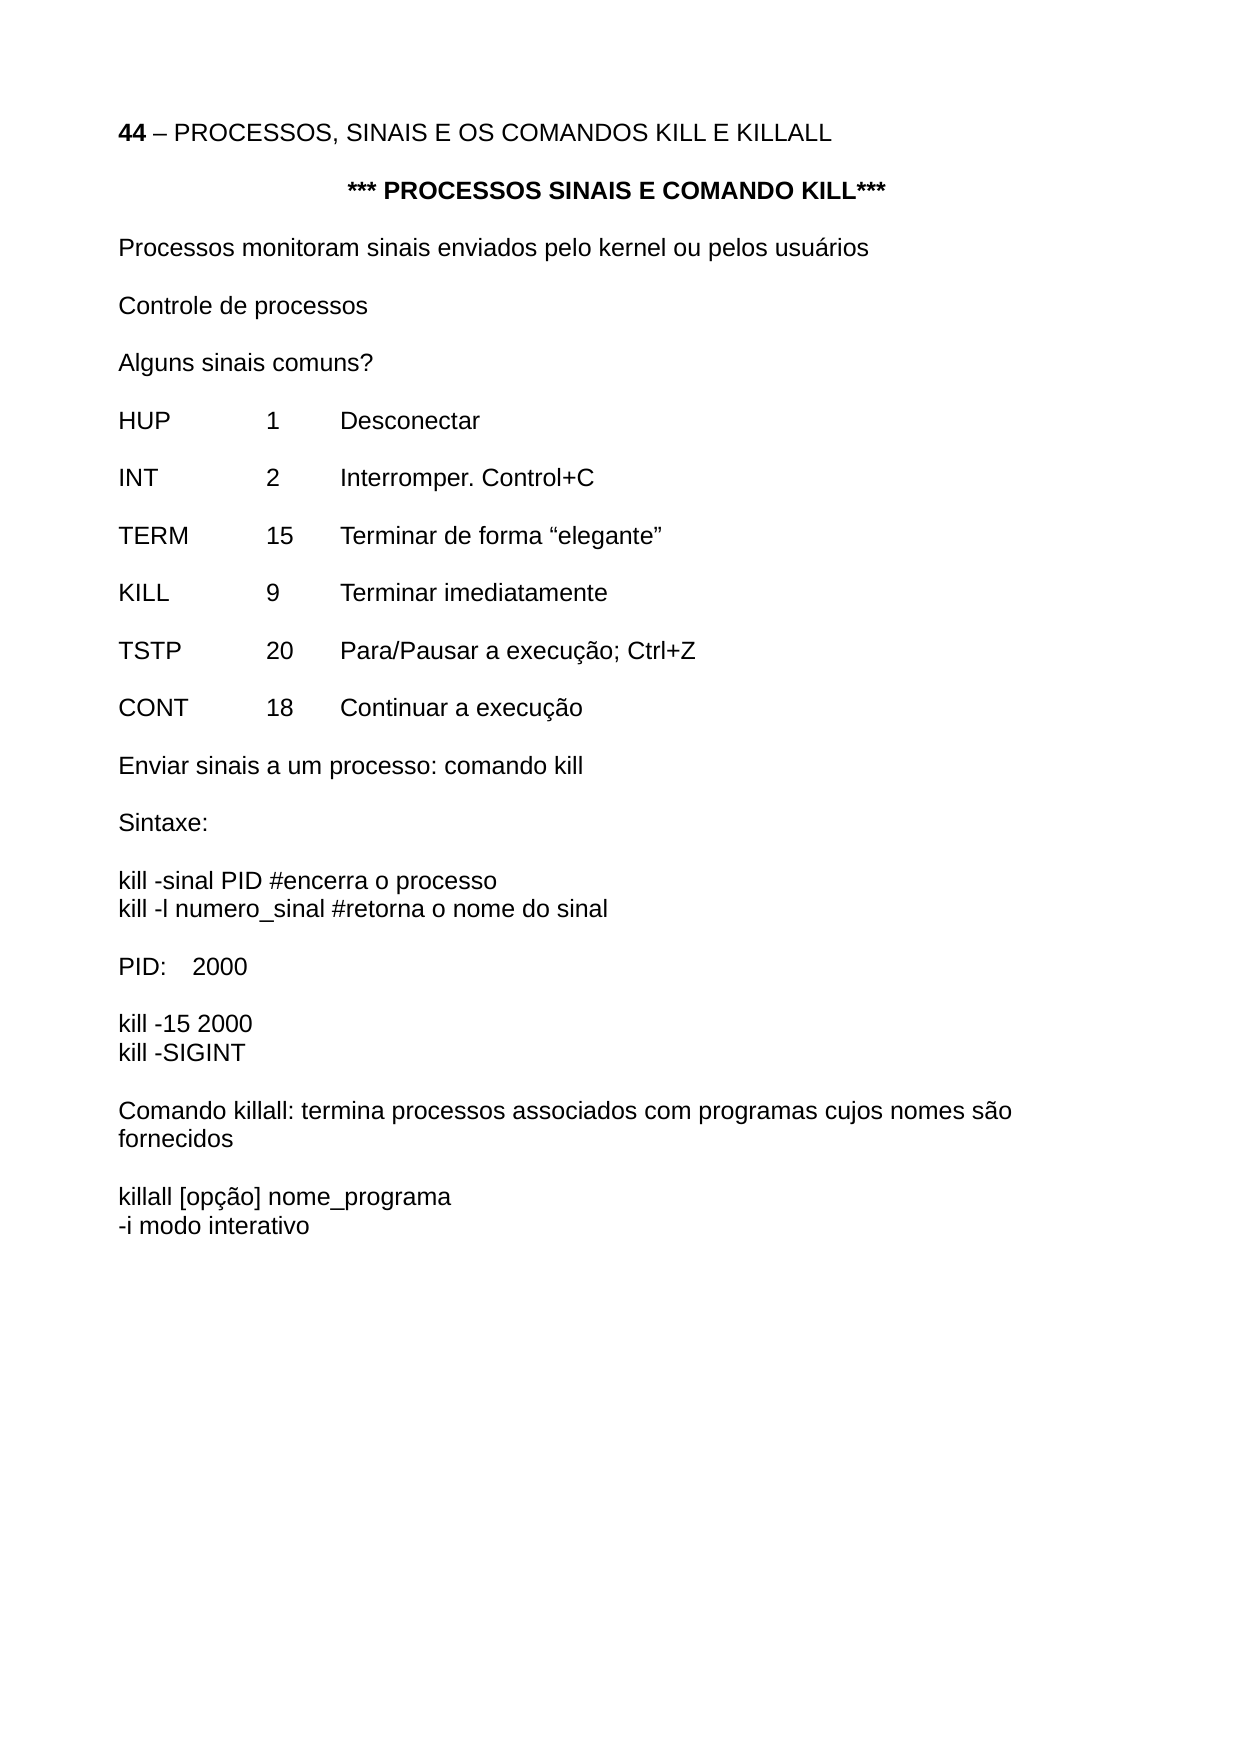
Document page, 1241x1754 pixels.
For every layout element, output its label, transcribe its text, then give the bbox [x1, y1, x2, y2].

text Comando killall: termina processos associados com programas cujos nomes são fornecidos [118, 1096, 1122, 1153]
text kill -15 2000 [118, 1009, 1122, 1038]
text -i modo interativo [118, 1211, 1122, 1239]
text 44 – PROCESSOS, SINAIS E OS COMANDOS KILL E KILLALL [118, 118, 1122, 147]
text KILL 9 Terminar imediatamente [118, 578, 1122, 607]
text Processos monitoram sinais enviados pelo kernel ou pelos usuários [118, 233, 1122, 262]
text Controle de processos [118, 291, 1122, 319]
text Alguns sinais comuns? [118, 348, 1122, 377]
text Enviar sinais a um processo: comando kill [118, 751, 1122, 779]
text kill -SIGINT [118, 1038, 1122, 1067]
text killall [opção] nome_programa [118, 1182, 1122, 1211]
text Sintaxe: [118, 808, 1122, 837]
text TERM 15 Terminar de forma “elegante” [118, 521, 1122, 549]
text *** PROCESSOS SINAIS E COMANDO KILL*** [118, 176, 1122, 204]
text TSTP 20 Para/Pausar a execução; Ctrl+Z [118, 636, 1122, 664]
text PID: 2000 [118, 952, 1122, 981]
text INT 2 Interromper. Control+C [118, 463, 1122, 492]
text CONT 18 Continuar a execução [118, 693, 1122, 722]
text kill -l numero_sinal #retorna o nome do sinal [118, 894, 1122, 923]
text kill -sinal PID #encerra o processo [118, 866, 1122, 894]
text HUP 1 Desconectar [118, 406, 1122, 434]
